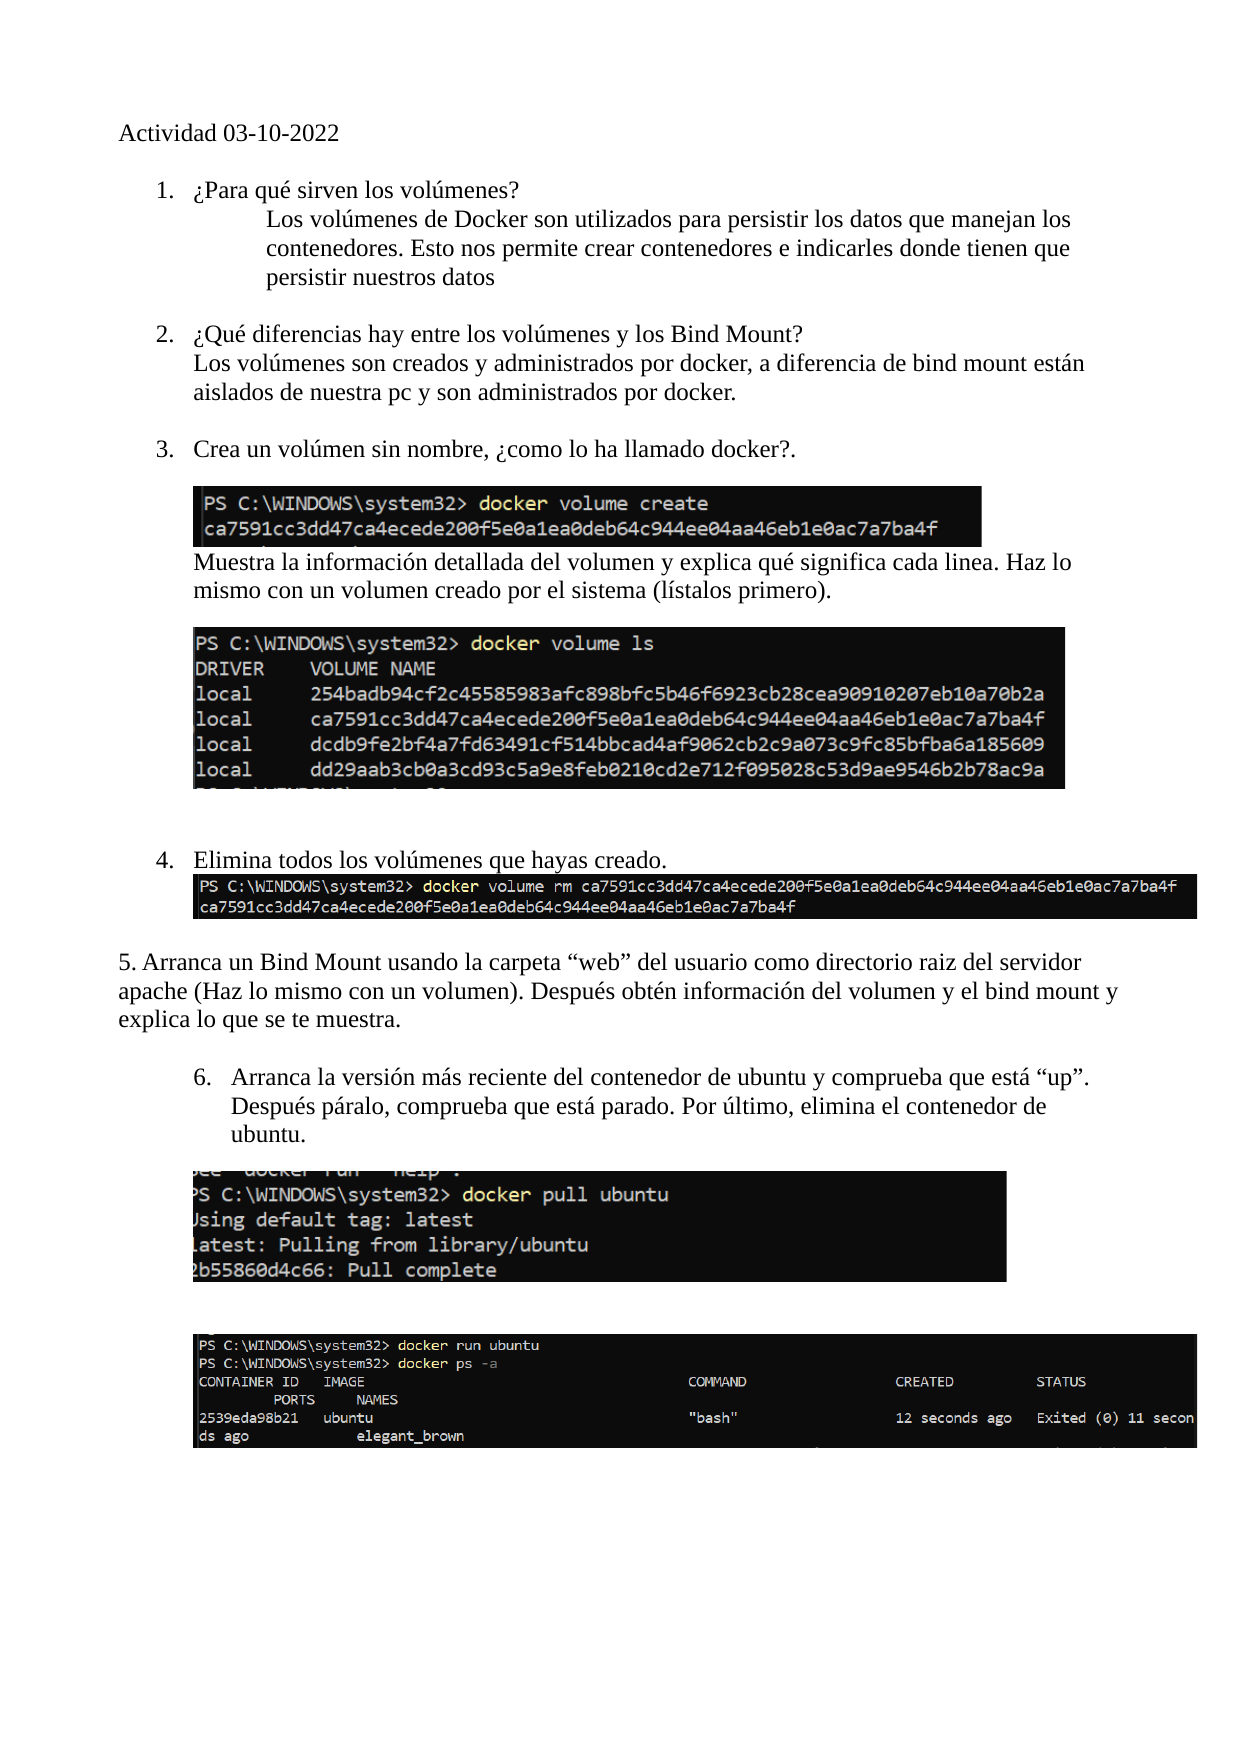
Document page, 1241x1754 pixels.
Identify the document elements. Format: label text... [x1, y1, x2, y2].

list ¿Qué diferencias hay entre los volúmenes y los Bind Mount? [156, 319, 1122, 348]
text 5. Arranca un Bind Mount usando la carpeta “web” del usuario como directorio raiz del servidor apache (Haz lo mismo con un volumen). Después obtén información del volumen y el bind mount y explica lo que se te muestra. [118, 947, 1122, 1033]
list Elimina todos los volúmenes que hayas creado. [156, 846, 1122, 874]
text Los volúmenes son creados y administrados por docker, a diferencia de bind mount están aislados de nuestra pc y son administrados por docker. [193, 348, 1122, 406]
text Muestra la información detallada del volumen y explica qué significa cada linea. Haz lo mismo con un volumen creado por el sistema (lístalos primero). [193, 547, 1122, 604]
list Crea un volúmen sin nombre, ¿como lo ha llamado docker?. [156, 434, 1122, 463]
list ¿Para qué sirven los volúmenes? [156, 176, 1122, 204]
text Actividad 03-10-2022 [118, 118, 1122, 147]
text Los volúmenes de Docker son utilizados para persistir los datos que manejan los contenedores. Esto nos permite crear contenedores e indicarles donde tienen que persistir nuestros datos [266, 204, 1122, 291]
list Arranca la versión más reciente del contenedor de ubuntu y comprueba que está “up”. Después páralo, comprueba que está parado. Por último, elimina el contenedor de ubuntu. [193, 1062, 1122, 1148]
